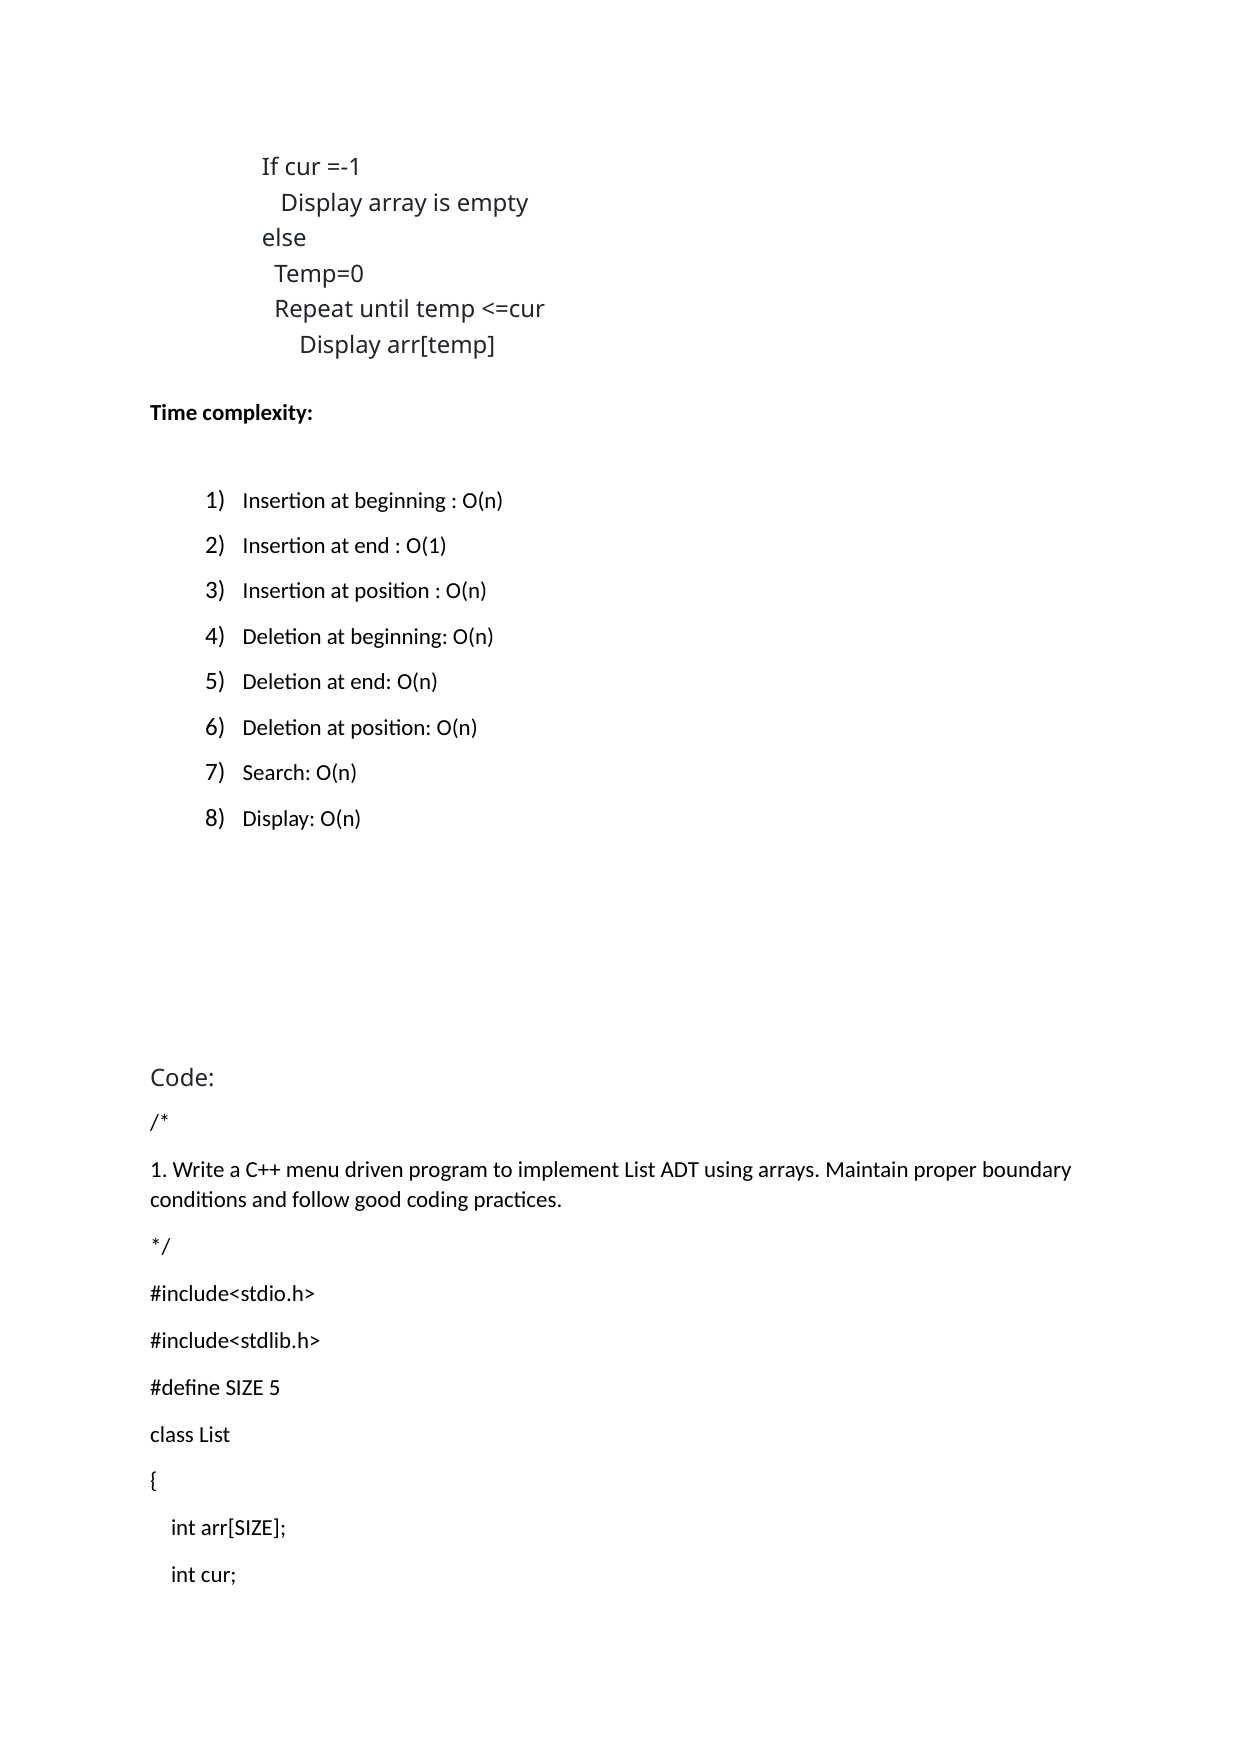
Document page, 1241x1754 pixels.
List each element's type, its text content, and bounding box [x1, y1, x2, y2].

text */ [150, 1232, 1090, 1260]
text Display arr[temp] [150, 328, 1090, 360]
text int arr[SIZE]; [150, 1513, 1090, 1542]
list Insertion at beginning : O(n) [205, 484, 1090, 514]
list Deletion at beginning: O(n) [205, 620, 1090, 651]
list Search: O(n) [205, 756, 1090, 787]
text else [150, 221, 1090, 254]
text #define SIZE 5 [150, 1373, 1090, 1401]
text 1. Write a C++ menu driven program to implement List ADT using arrays. Maintain proper boundary conditions and follow good coding practices. [150, 1155, 1090, 1213]
text { [150, 1467, 1090, 1495]
text Code: [150, 1061, 1090, 1093]
list Deletion at end: O(n) [205, 665, 1090, 696]
list Display: O(n) [205, 802, 1090, 832]
text #include<stdlib.h> [150, 1326, 1090, 1354]
text If cur =-1 [150, 150, 1090, 183]
text #include<stdio.h> [150, 1279, 1090, 1307]
text Display array is empty [150, 186, 1090, 218]
text class List [150, 1420, 1090, 1448]
list Insertion at position : O(n) [205, 574, 1090, 605]
text Temp=0 [150, 257, 1090, 289]
text /* [150, 1108, 1090, 1136]
text Time complexity: [150, 398, 1090, 426]
list Insertion at end : O(1) [205, 529, 1090, 560]
text int cur; [150, 1560, 1090, 1588]
text Repeat until temp <=cur [150, 292, 1090, 325]
list Deletion at position: O(n) [205, 711, 1090, 741]
